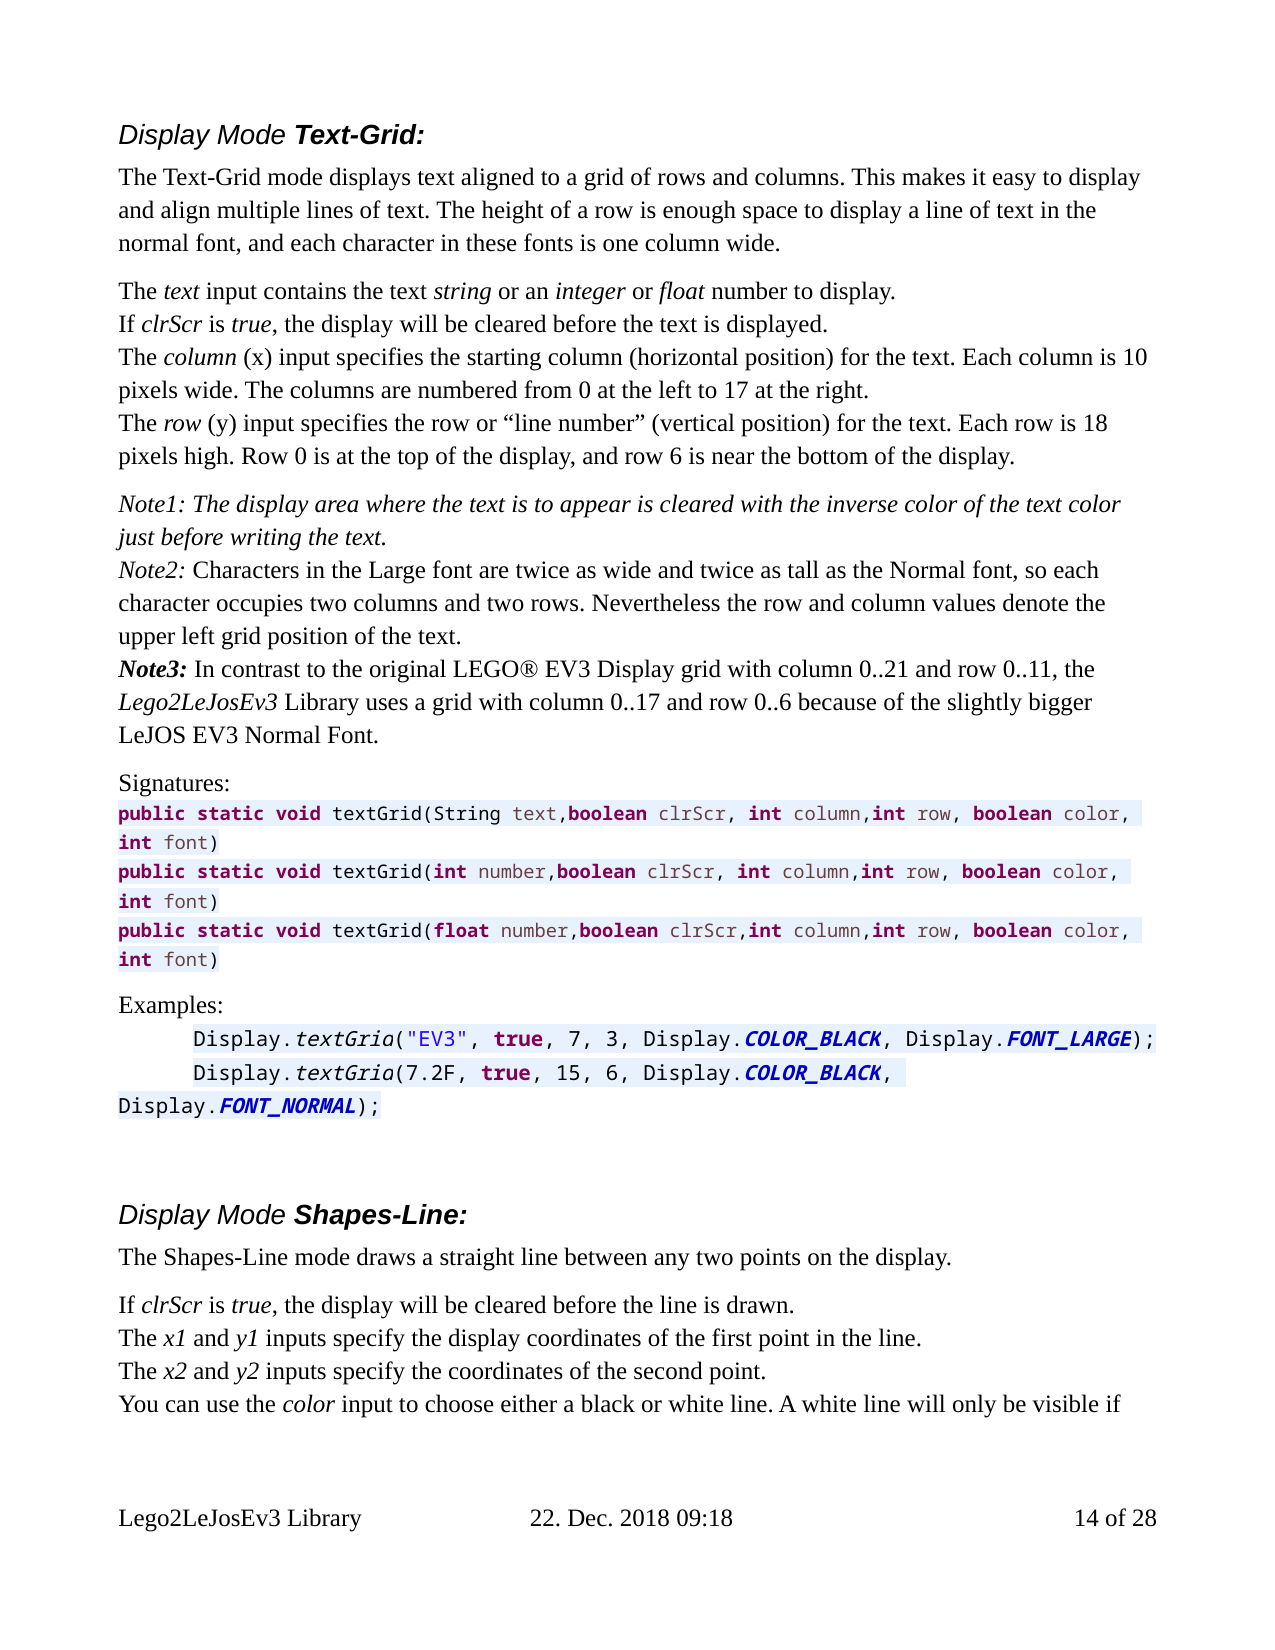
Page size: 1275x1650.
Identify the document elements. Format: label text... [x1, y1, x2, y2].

text The text input contains the text string or an integer or float number to display. If clrScr is true, the display will be cleared before the text is displayed. The column (x) input specifies the starting column (horizontal position) for the text. Each column is 10 pixels wide. The columns are numbered from 0 at the left to 17 at the right. The row (y) input specifies the row or “line number” (vertical position) for the text. Each row is 18 pixels high. Row 0 is at the top of the display, and row 6 is near the bottom of the display. [118, 276, 1157, 470]
text The Text-Grid mode displays text aligned to a grid of rows and columns. This makes it easy to display and align multiple lines of text. The height of a row is enough space to display a line of text in the normal font, and each character in these fonts is one column wide. [118, 162, 1157, 257]
text Note1: The display area where the text is to appear is cleared with the inverse color of the text color just before writing the text. Note2: Characters in the Large font are twice as wide and twice as tall as the Normal font, so each character occupies two columns and two rows. Nevertheless the row and column values denote the upper left grid position of the text. Note3: In contrast to the original LEGO® EV3 Display grid with column 0..21 and row 0..11, the Lego2LeJosEv3 Library uses a grid with column 0..17 and row 0..6 because of the slightly bigger LeJOS EV3 Normal Font. [118, 489, 1157, 749]
subtitle Display Mode Text-Grid: [118, 118, 1157, 150]
text Examples: Display.textGrid("EV3", true, 7, 3, Display.COLOR_BLACK, Display.FONT_LARGE); Display.textGrid(7.2F, true, 15, 6, Display.COLOR_BLACK, Display.FONT_NORMAL); [118, 990, 1157, 1119]
text Signatures: public static void textGrid(String text,boolean clrScr, int column,int row, boolean color, int font) public static void textGrid(int number,boolean clrScr, int column,int row, boolean color, int font) public static void textGrid(float number,boolean clrScr,int column,int row, boolean color, int font) [118, 768, 1157, 972]
subtitle Display Mode Shapes-Line: [118, 1198, 1157, 1230]
text The Shapes-Line mode draws a straight line between any two points on the display. [118, 1242, 1157, 1271]
text If clrScr is true, the display will be cleared before the line is drawn. The x1 and y1 inputs specify the display coordinates of the first point in the line. The x2 and y2 inputs specify the coordinates of the second point. You can use the color input to choose either a black or white line. A white line will only be visible if [118, 1290, 1157, 1418]
